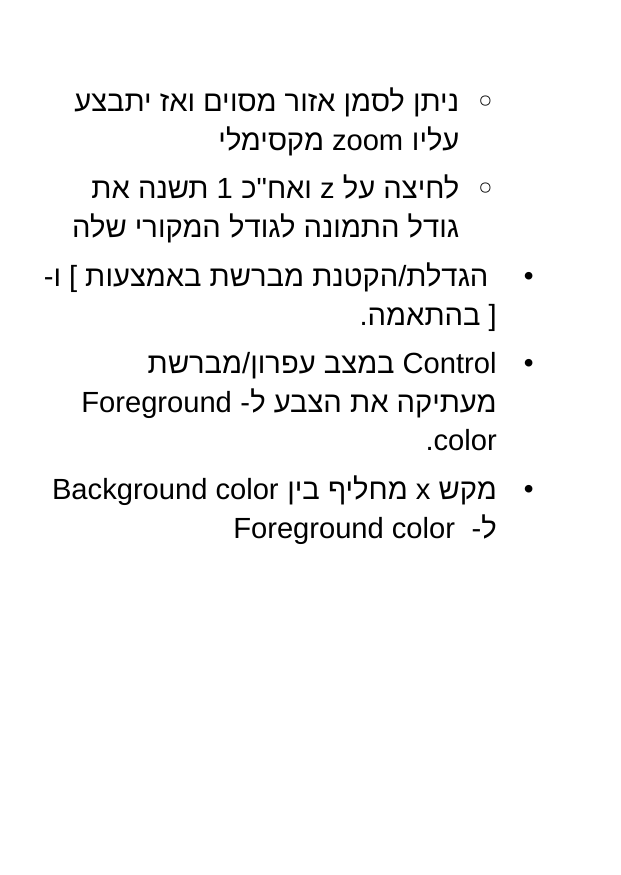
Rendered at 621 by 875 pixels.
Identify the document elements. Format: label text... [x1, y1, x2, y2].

list מקש x מחליף בין Background color ל- Foreground color [40, 472, 534, 544]
list הגדלת/הקטנת מברשת באמצעות ] ו- [ בהתאמה. [40, 259, 534, 331]
list לחיצה על z ואח"כ 1 תשנה את גודל התמונה לגודל המקורי שלה [40, 172, 497, 244]
list Control במצב עפרון/מברשת מעתיקה את הצבע ל- Foreground color. [40, 346, 534, 457]
list ניתן לסמן אזור מסוים ואז יתבצע עליו zoom מקסימלי [40, 84, 497, 157]
